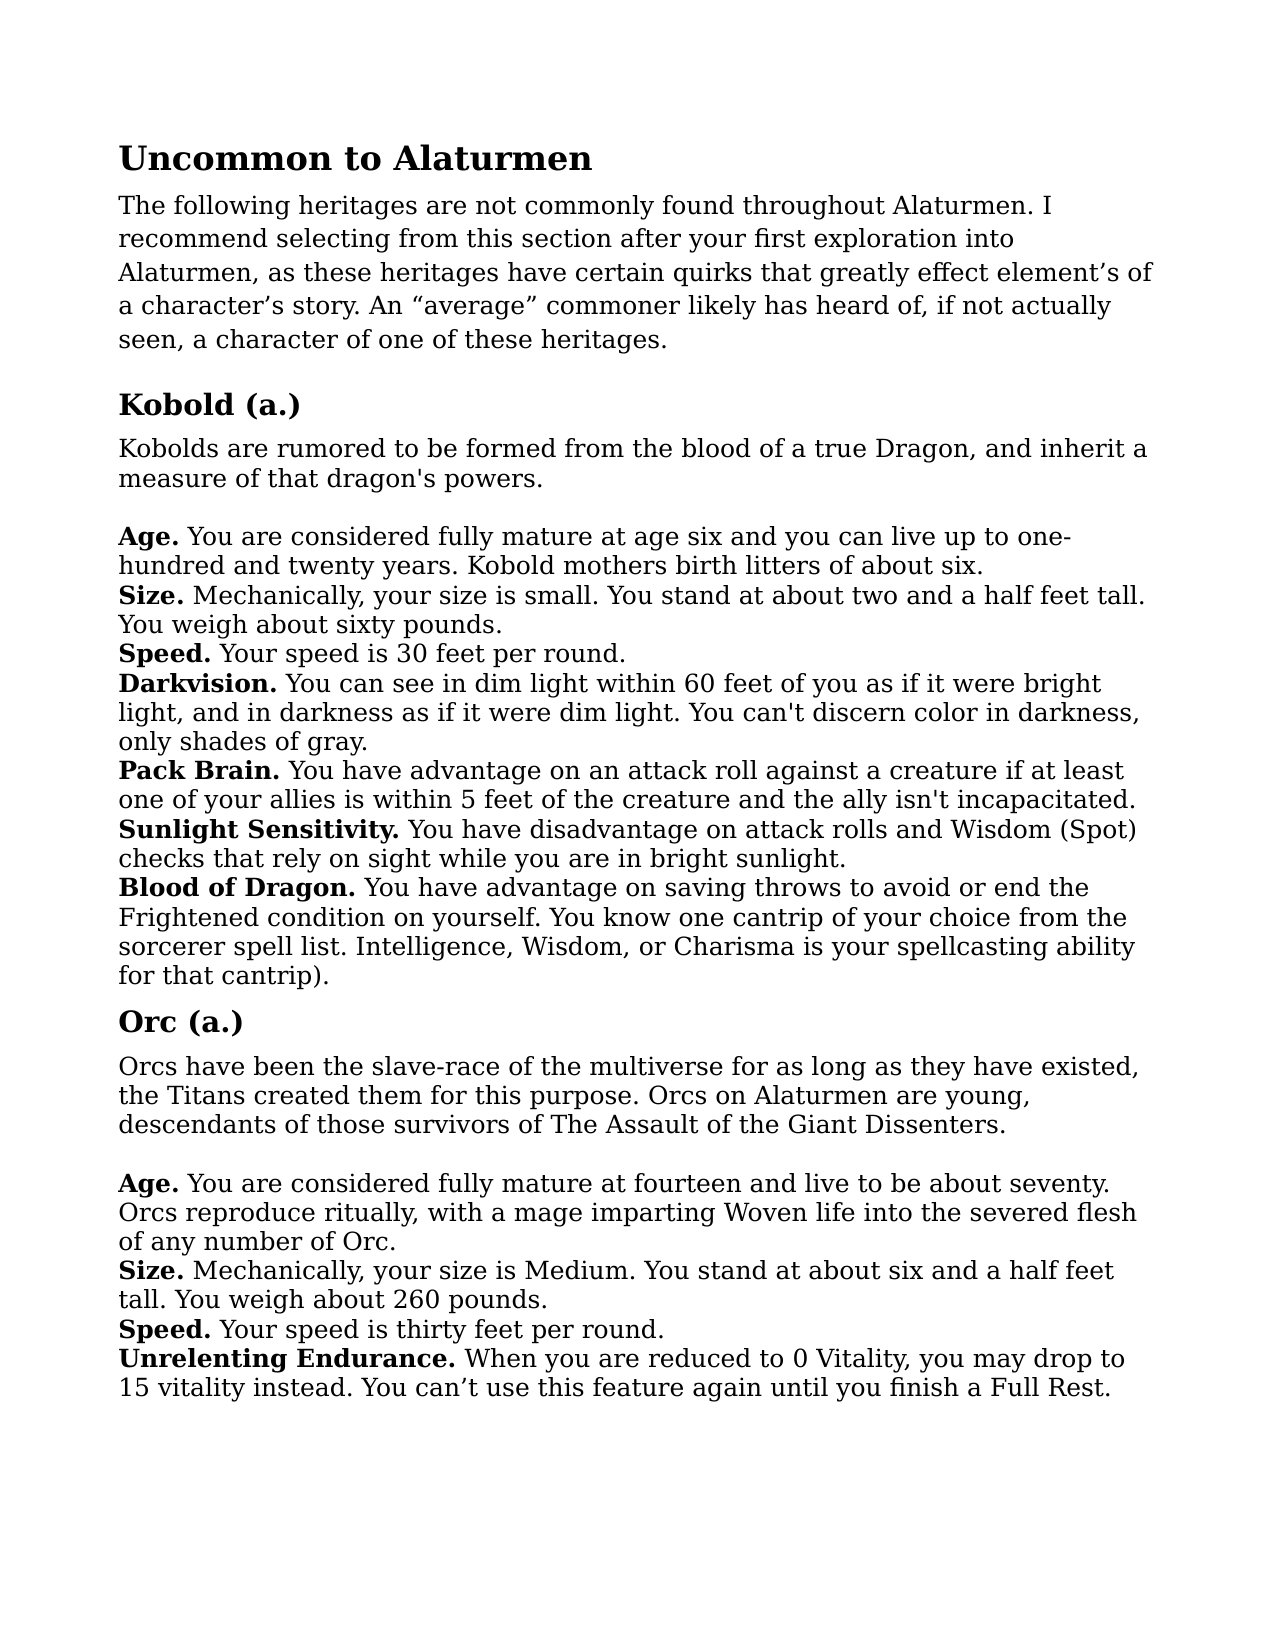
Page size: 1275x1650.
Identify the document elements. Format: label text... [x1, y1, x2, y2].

text Age. You are considered fully mature at fourteen and live to be about seventy. Orcs reproduce ritually, with a mage imparting Woven life into the severed flesh of any number of Orc. [118, 1168, 1157, 1256]
text Unrelenting Endurance. When you are reduced to 0 Vitality, you may drop to 15 vitality instead. You can’t use this feature again until you finish a Full Rest. [118, 1344, 1157, 1403]
text Speed. Your speed is 30 feet per round. [118, 639, 1157, 669]
text Size. Mechanically, your size is Medium. You stand at about six and a half feet tall. You weigh about 260 pounds. [118, 1256, 1157, 1315]
text Orcs have been the slave-race of the multiverse for as long as they have existed, the Titans created them for this purpose. Orcs on Alaturmen are young, descendants of those survivors of The Assault of the Giant Dissenters. [118, 1052, 1157, 1139]
text The following heritages are not commonly found throughout Alaturmen. I recommend selecting from this section after your first exploration into Alaturmen, as these heritages have certain quirks that greatly effect element’s of a character’s story. An “average” commoner likely has heard of, if not actually seen, a character of one of these heritages. [118, 191, 1157, 354]
text Blood of Dragon. You have advantage on saving throws to avoid or end the Frightened condition on yourself. You know one cantrip of your choice from the sorcerer spell list. Intelligence, Wisdom, or Charisma is your spellcasting ability for that cantrip). [118, 873, 1157, 990]
text Sunlight Sensitivity. You have disadvantage on attack rolls and Wisdom (Spot) checks that rely on sight while you are in bright sunlight. [118, 815, 1157, 873]
text Age. You are considered fully mature at age six and you can live up to one-hundred and twenty years. Kobold mothers birth litters of about six. [118, 522, 1157, 581]
text Kobolds are rumored to be formed from the blood of a true Dragon, and inherit a measure of that dragon's powers. [118, 435, 1157, 493]
text Speed. Your speed is thirty feet per round. [118, 1315, 1157, 1344]
subtitle Kobold (a.) [118, 388, 1157, 422]
text Size. Mechanically, your size is small. You stand at about two and a half feet tall. You weigh about sixty pounds. [118, 581, 1157, 639]
subtitle Uncommon to Alaturmen [118, 139, 1157, 178]
text Darkvision. You can see in dim light within 60 feet of you as if it were bright light, and in darkness as if it were dim light. You can't discern color in darkness, only shades of gray. [118, 669, 1157, 756]
text Pack Brain. You have advantage on an attack roll against a creature if at least one of your allies is within 5 feet of the creature and the ally isn't incapacitated. [118, 756, 1157, 815]
subtitle Orc (a.) [118, 1005, 1157, 1039]
